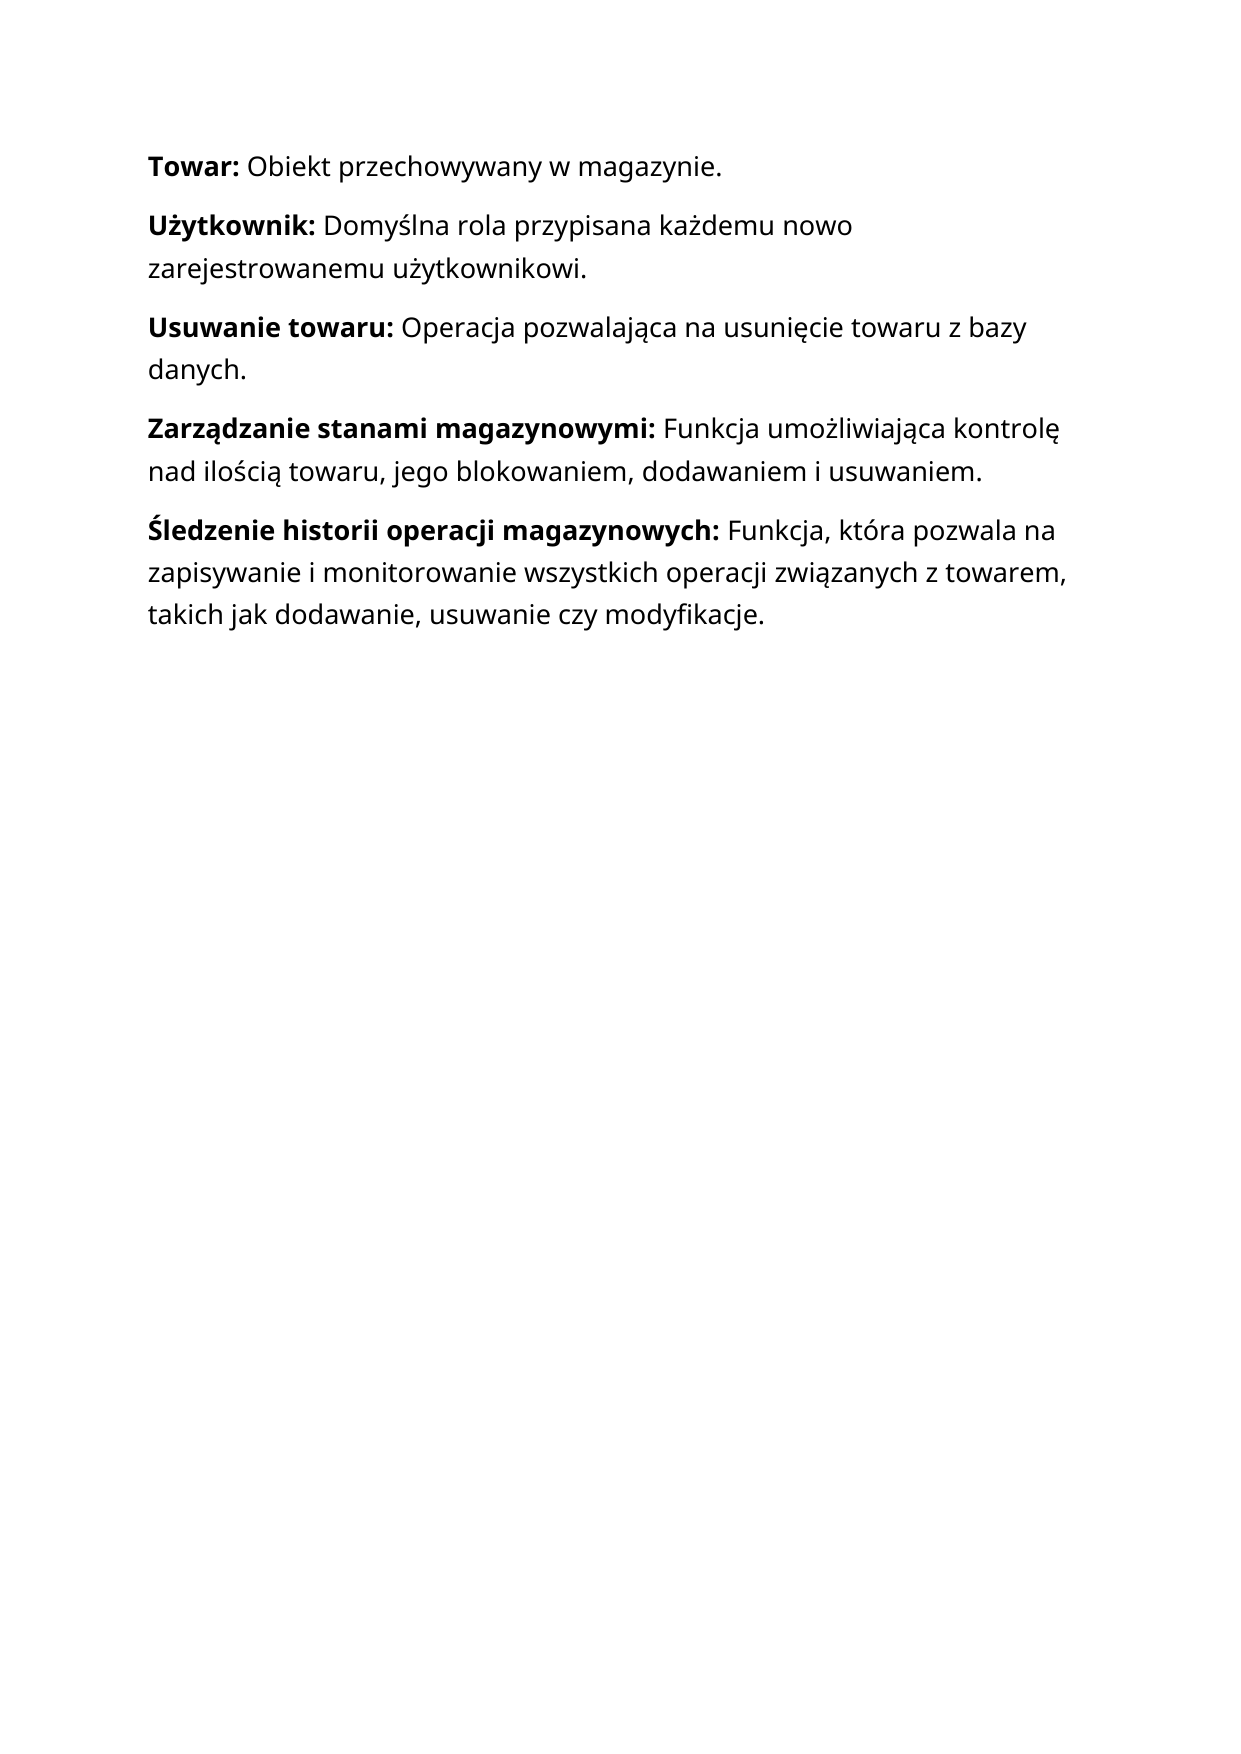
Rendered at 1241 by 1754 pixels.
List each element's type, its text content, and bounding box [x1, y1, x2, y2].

text Usuwanie towaru: Operacja pozwalająca na usunięcie towaru z bazy danych. [148, 308, 1093, 387]
text Śledzenie historii operacji magazynowych: Funkcja, która pozwala na zapisywanie i monitorowanie wszystkich operacji związanych z towarem, takich jak dodawanie, usuwanie czy modyfikacje. [148, 511, 1093, 633]
text Towar: Obiekt przechowywany w magazynie. [148, 148, 1093, 184]
text Użytkownik: Domyślna rola przypisana każdemu nowo zarejestrowanemu użytkownikowi. [148, 207, 1093, 286]
text Zarządzanie stanami magazynowymi: Funkcja umożliwiająca kontrolę nad ilością towaru, jego blokowaniem, dodawaniem i usuwaniem. [148, 409, 1093, 489]
